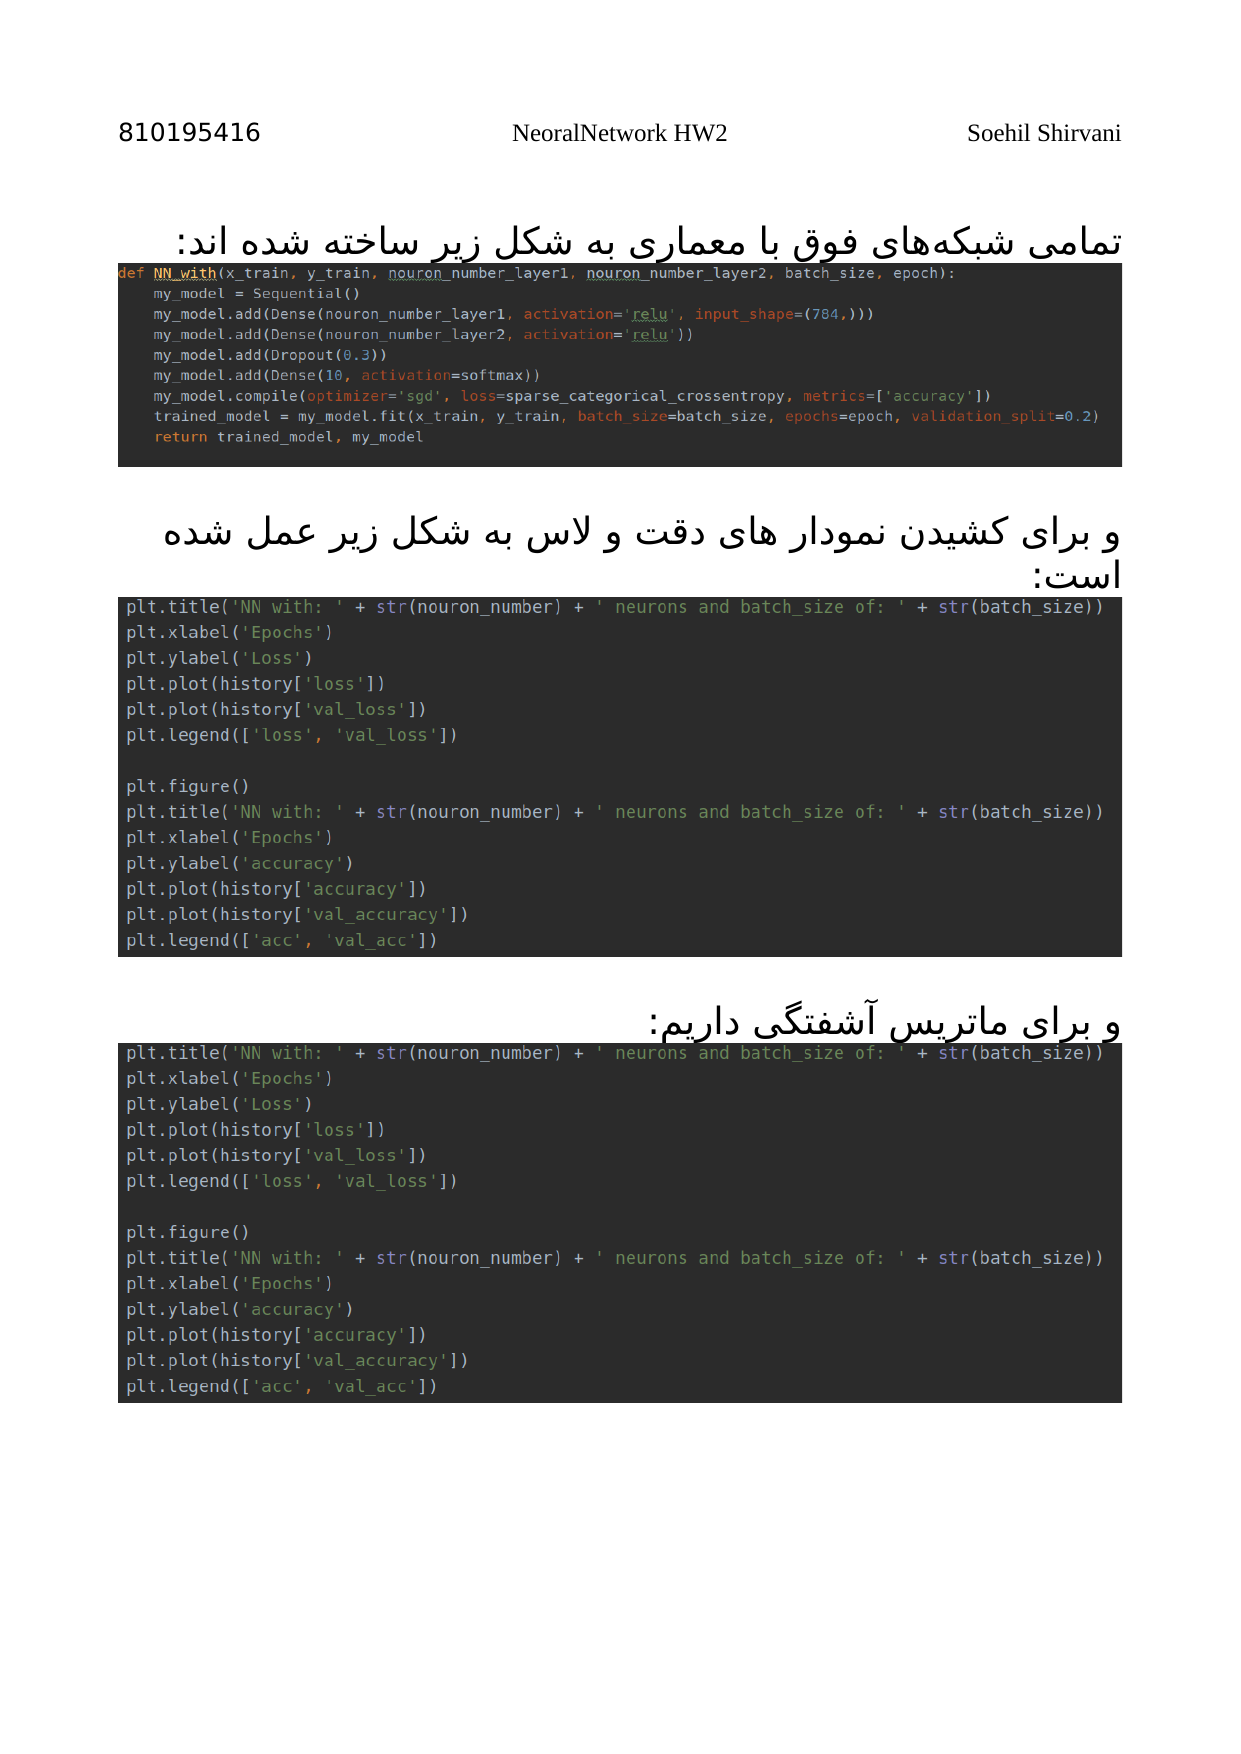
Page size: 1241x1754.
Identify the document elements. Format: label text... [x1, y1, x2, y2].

picture [118, 597, 1123, 957]
picture [118, 263, 1123, 467]
text و برای کشیدن نمودار های دقت و لاس به شکل زیر عمل شده است: [118, 510, 1122, 597]
picture [118, 1043, 1123, 1403]
text تمامی شبکه‌های فوق با معماری به شکل زیر ساخته شده اند: [118, 220, 1122, 263]
text و برای ماتریس آشفتگی داریم: [118, 999, 1122, 1043]
